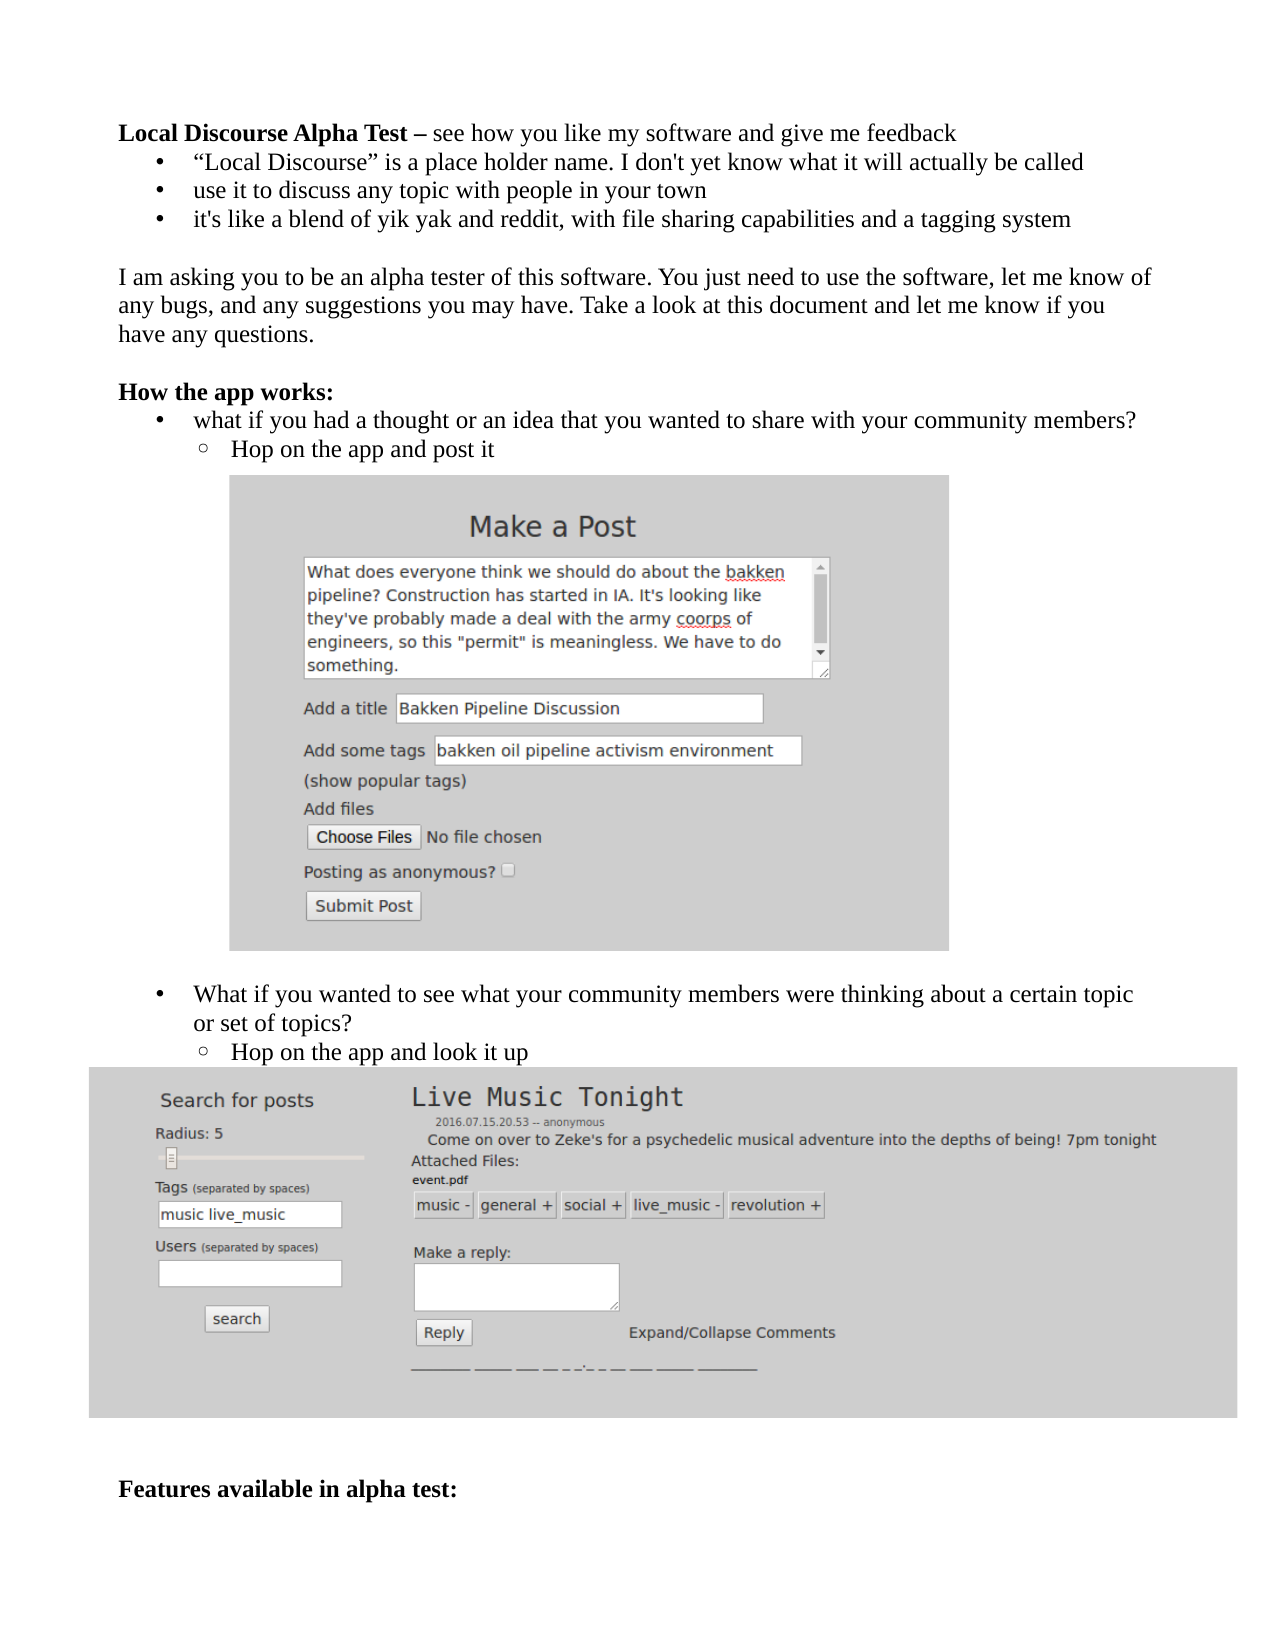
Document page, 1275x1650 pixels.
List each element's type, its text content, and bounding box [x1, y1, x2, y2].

list what if you had a thought or an idea that you wanted to share with your community members? [156, 406, 1157, 434]
list Hop on the app and post it [193, 434, 1157, 463]
list What if you wanted to see what your community members were thinking about a certain topic or set of topics? [156, 979, 1157, 1037]
text Features available in alpha test: [118, 1474, 1157, 1503]
list Hop on the app and look it up [193, 1037, 1157, 1065]
list it's like a blend of yik yak and reddit, with file sharing capabilities and a tagging system [156, 204, 1157, 233]
picture [229, 475, 643, 951]
list “Local Discourse” is a place holder name. I don't yet know what it will actually be called [156, 147, 1157, 176]
text I am asking you to be an alpha tester of this software. You just need to use the software, let me know of any bugs, and any suggestions you may have. Take a look at this document and let me know if you have any questions. [118, 262, 1157, 348]
text Local Discourse Alpha Test – see how you like my software and give me feedback [118, 118, 1157, 147]
list use it to discuss any topic with people in your town [156, 176, 1157, 204]
picture [88, 1067, 1238, 1418]
text How the app works: [118, 377, 1157, 406]
